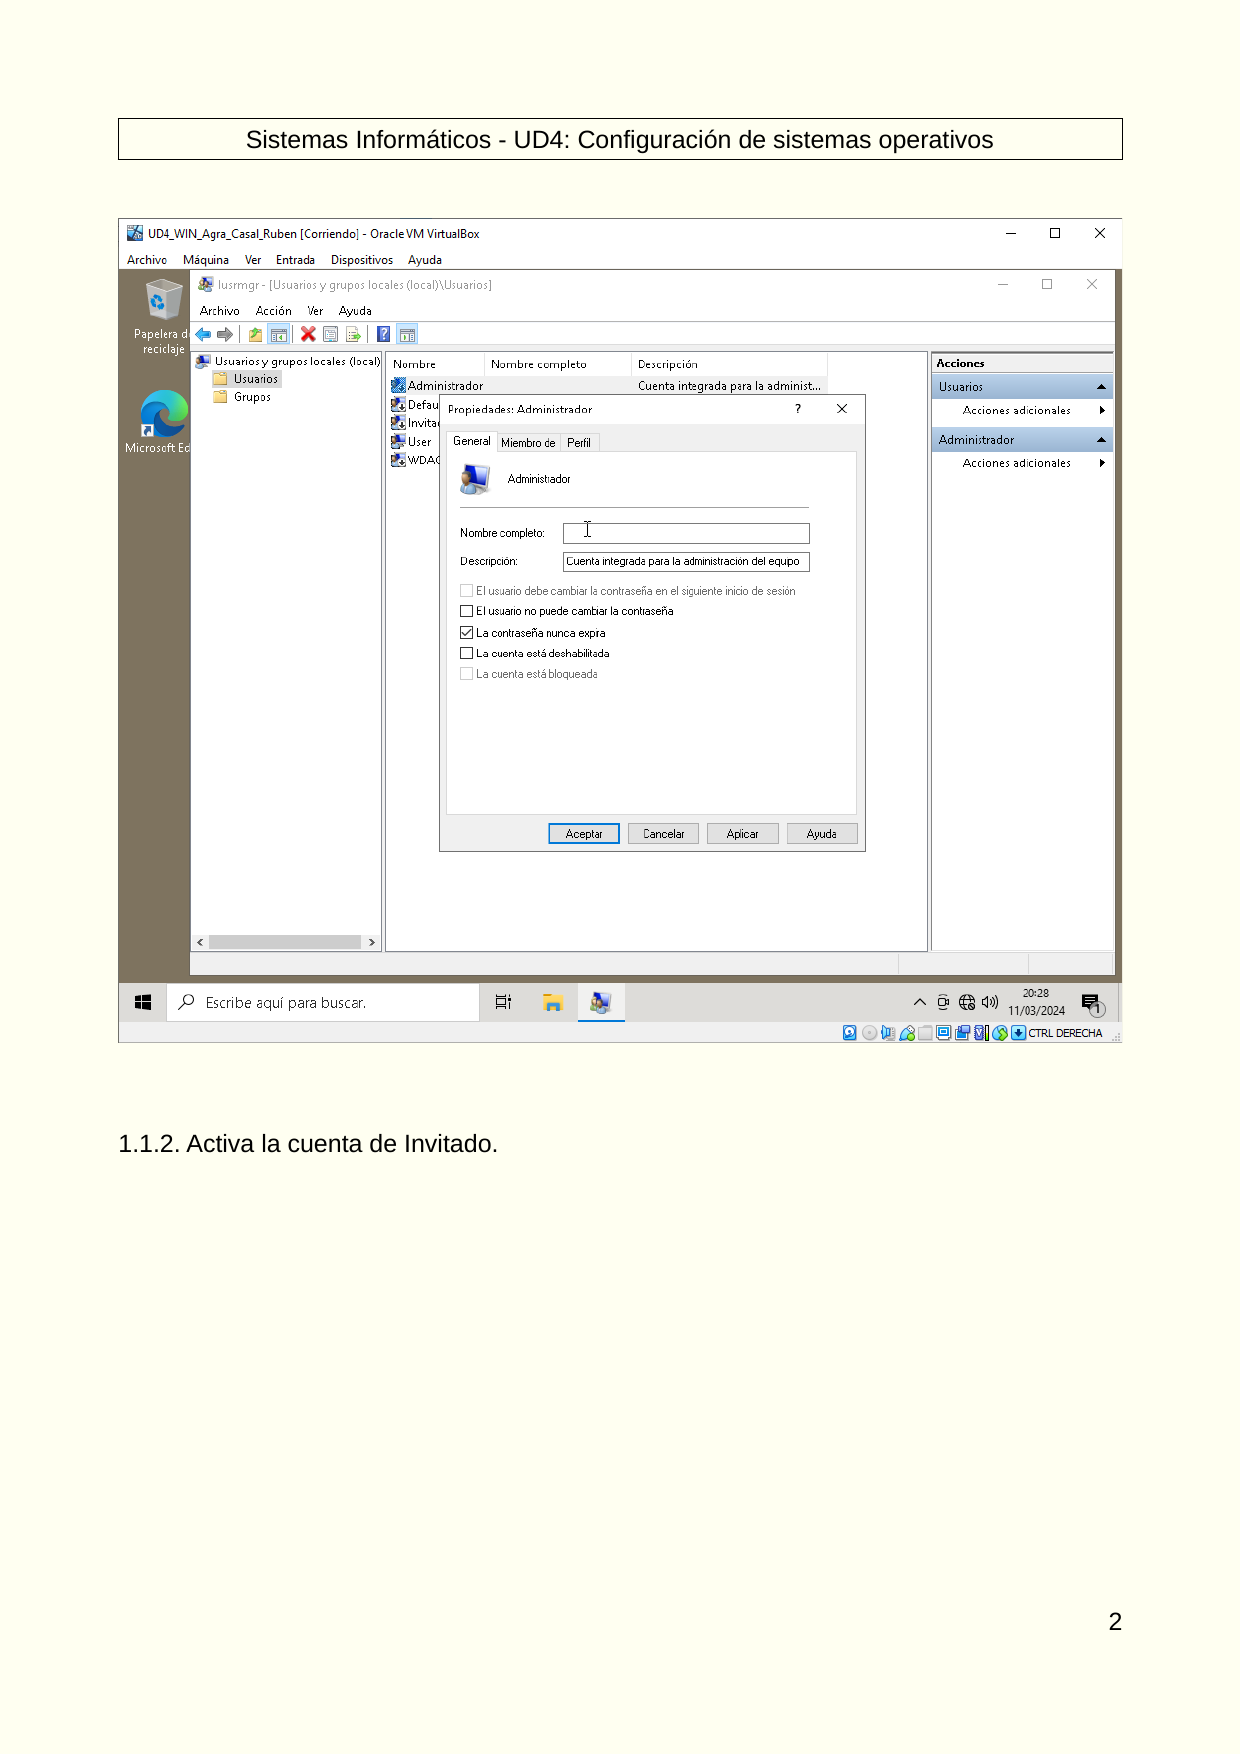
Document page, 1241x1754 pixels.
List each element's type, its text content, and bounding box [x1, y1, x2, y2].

text 1.1.2. Activa la cuenta de Invitado. [118, 1129, 1122, 1157]
picture [118, 218, 1123, 1043]
